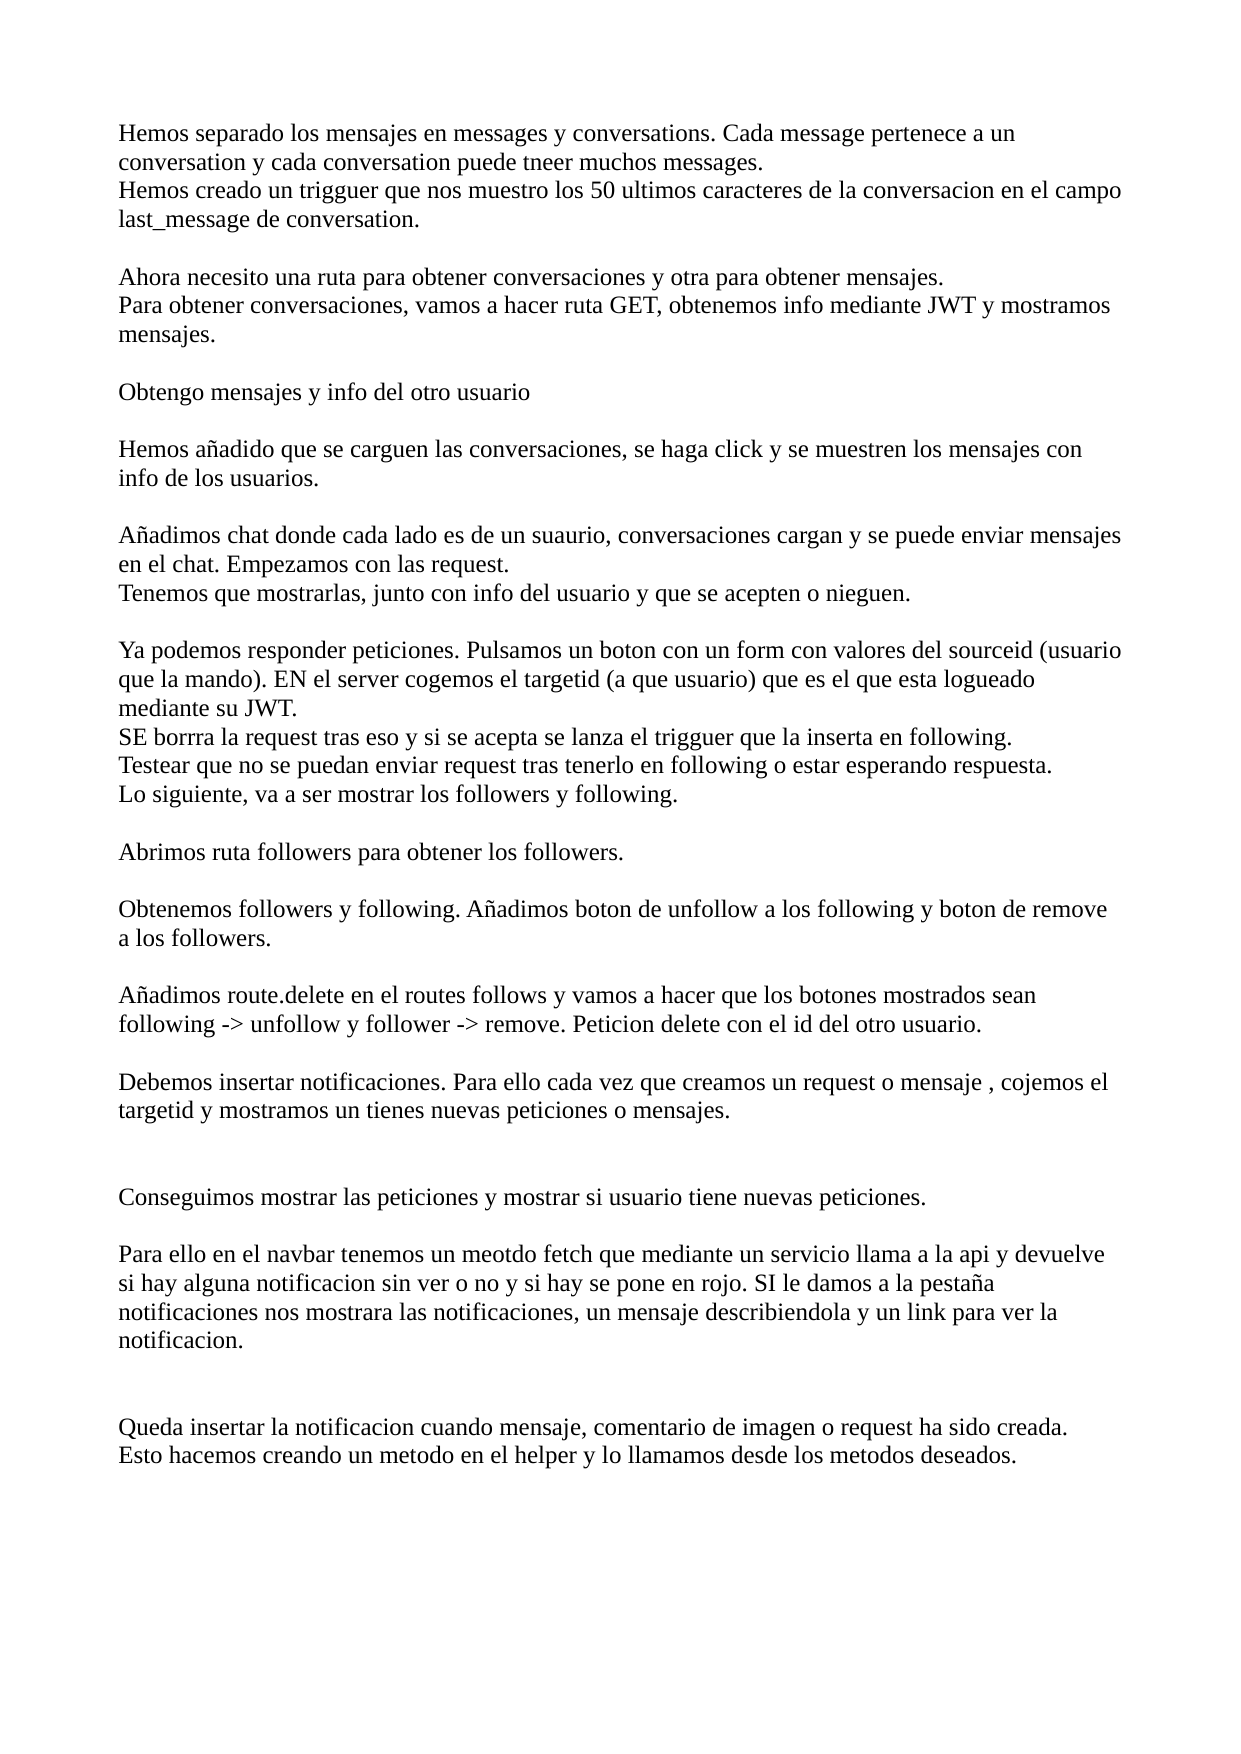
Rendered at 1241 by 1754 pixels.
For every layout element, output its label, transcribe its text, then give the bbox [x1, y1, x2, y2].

text Para ello en el navbar tenemos un meotdo fetch que mediante un servicio llama a la api y devuelve si hay alguna notificacion sin ver o no y si hay se pone en rojo. SI le damos a la pestaña notificaciones nos mostrara las notificaciones, un mensaje describiendola y un link para ver la notificacion. [118, 1239, 1122, 1354]
text Añadimos route.delete en el routes follows y vamos a hacer que los botones mostrados sean following -> unfollow y follower -> remove. Peticion delete con el id del otro usuario. [118, 981, 1122, 1038]
text Hemos añadido que se carguen las conversaciones, se haga click y se muestren los mensajes con info de los usuarios. [118, 434, 1122, 492]
text Obtengo mensajes y info del otro usuario [118, 377, 1122, 406]
text Debemos insertar notificaciones. Para ello cada vez que creamos un request o mensaje , cojemos el targetid y mostramos un tienes nuevas peticiones o mensajes. [118, 1067, 1122, 1124]
text Hemos creado un trigguer que nos muestro los 50 ultimos caracteres de la conversacion en el campo last_message de conversation. [118, 176, 1122, 233]
text Obtenemos followers y following. Añadimos boton de unfollow a los following y boton de remove a los followers. [118, 894, 1122, 952]
text Testear que no se puedan enviar request tras tenerlo en following o estar esperando respuesta. [118, 751, 1122, 779]
text Ahora necesito una ruta para obtener conversaciones y otra para obtener mensajes. [118, 262, 1122, 291]
text Para obtener conversaciones, vamos a hacer ruta GET, obtenemos info mediante JWT y mostramos mensajes. [118, 291, 1122, 348]
text Conseguimos mostrar las peticiones y mostrar si usuario tiene nuevas peticiones. [118, 1182, 1122, 1211]
text Añadimos chat donde cada lado es de un suaurio, conversaciones cargan y se puede enviar mensajes en el chat. Empezamos con las request. [118, 521, 1122, 578]
text Abrimos ruta followers para obtener los followers. [118, 837, 1122, 866]
text Esto hacemos creando un metodo en el helper y lo llamamos desde los metodos deseados. [118, 1441, 1122, 1469]
text Tenemos que mostrarlas, junto con info del usuario y que se acepten o nieguen. [118, 578, 1122, 607]
text SE borrra la request tras eso y si se acepta se lanza el trigguer que la inserta en following. [118, 722, 1122, 751]
text Queda insertar la notificacion cuando mensaje, comentario de imagen o request ha sido creada. [118, 1412, 1122, 1441]
text Ya podemos responder peticiones. Pulsamos un boton con un form con valores del sourceid (usuario que la mando). EN el server cogemos el targetid (a que usuario) que es el que esta logueado mediante su JWT. [118, 636, 1122, 722]
text Hemos separado los mensajes en messages y conversations. Cada message pertenece a un conversation y cada conversation puede tneer muchos messages. [118, 118, 1122, 176]
text Lo siguiente, va a ser mostrar los followers y following. [118, 779, 1122, 808]
